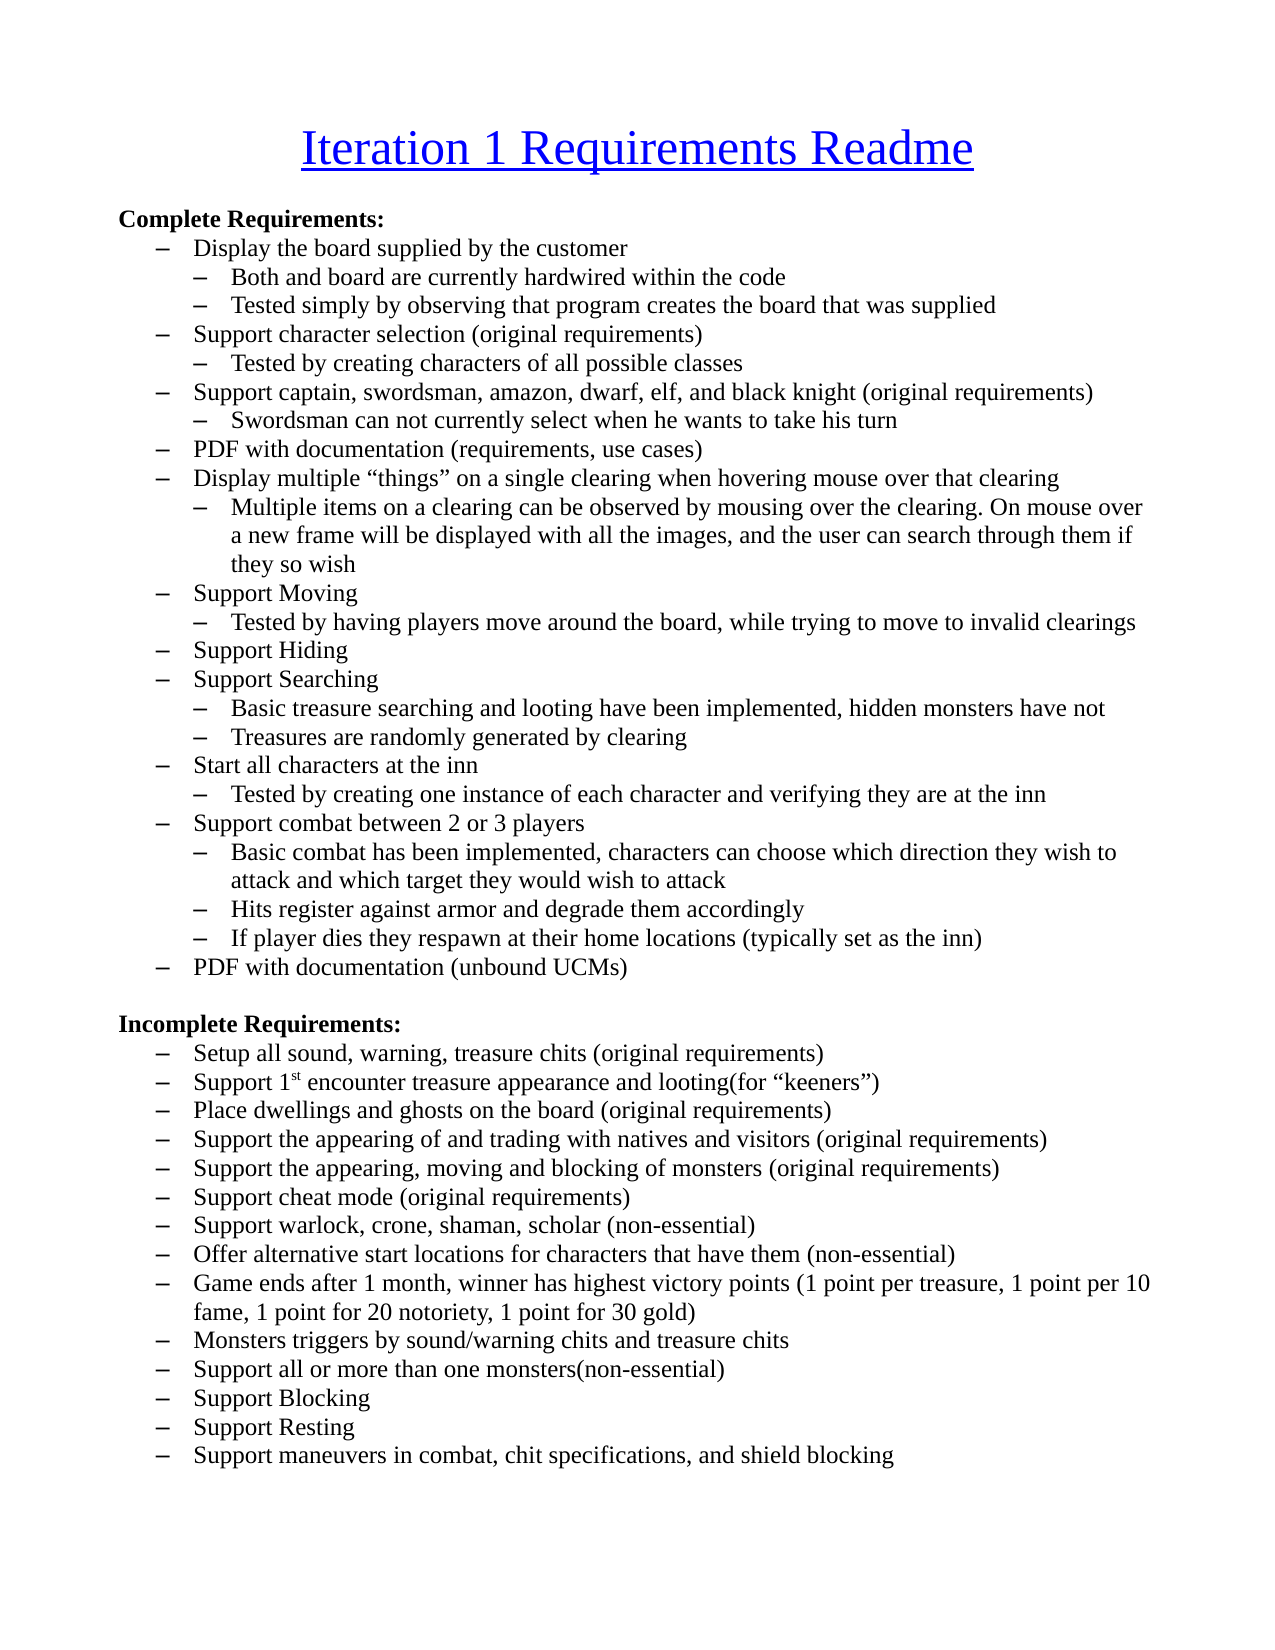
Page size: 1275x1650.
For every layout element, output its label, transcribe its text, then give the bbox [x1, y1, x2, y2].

list Support all or more than one monsters(non-essential) [156, 1354, 1157, 1383]
list Support character selection (original requirements) [156, 319, 1157, 348]
list Support the appearing, moving and blocking of monsters (original requirements) [156, 1153, 1157, 1182]
list Tested simply by observing that program creates the board that was supplied [193, 291, 1157, 319]
text Complete Requirements: [118, 204, 1157, 233]
list PDF with documentation (requirements, use cases) [156, 434, 1157, 463]
list PDF with documentation (unbound UCMs) [156, 952, 1157, 981]
list If player dies they respawn at their home locations (typically set as the inn) [193, 923, 1157, 952]
list Game ends after 1 month, winner has highest victory points (1 point per treasure, 1 point per 10 fame, 1 point for 20 notoriety, 1 point for 30 gold) [156, 1268, 1157, 1326]
list Support the appearing of and trading with natives and visitors (original requirements) [156, 1124, 1157, 1153]
list Offer alternative start locations for characters that have them (non-essential) [156, 1239, 1157, 1268]
list Start all characters at the inn [156, 751, 1157, 779]
list Support Blocking [156, 1383, 1157, 1412]
list Support warlock, crone, shaman, scholar (non-essential) [156, 1211, 1157, 1239]
text Iteration 1 Requirements Readme [118, 118, 1157, 176]
list Hits register against armor and degrade them accordingly [193, 894, 1157, 923]
list Treasures are randomly generated by clearing [193, 722, 1157, 751]
list Support maneuvers in combat, chit specifications, and shield blocking [156, 1441, 1157, 1469]
text Incomplete Requirements: [118, 1009, 1157, 1038]
list Basic combat has been implemented, characters can choose which direction they wish to attack and which target they would wish to attack [193, 837, 1157, 894]
list Place dwellings and ghosts on the board (original requirements) [156, 1096, 1157, 1124]
list Support cheat mode (original requirements) [156, 1182, 1157, 1211]
list Support 1st encounter treasure appearance and looting(for “keeners”) [156, 1067, 1157, 1096]
list Support combat between 2 or 3 players [156, 808, 1157, 837]
list Support Hiding [156, 636, 1157, 664]
list Multiple items on a clearing can be observed by mousing over the clearing. On mouse over a new frame will be displayed with all the images, and the user can search through them if they so wish [193, 492, 1157, 578]
list Support captain, swordsman, amazon, dwarf, elf, and black knight (original requirements) [156, 377, 1157, 406]
list Swordsman can not currently select when he wants to take his turn [193, 406, 1157, 434]
list Support Resting [156, 1412, 1157, 1441]
list Tested by creating one instance of each character and verifying they are at the inn [193, 779, 1157, 808]
list Both and board are currently hardwired within the code [193, 262, 1157, 291]
list Display multiple “things” on a single clearing when hovering mouse over that clearing [156, 463, 1157, 492]
list Tested by having players move around the board, while trying to move to invalid clearings [193, 607, 1157, 636]
list Support Searching [156, 664, 1157, 693]
list Basic treasure searching and looting have been implemented, hidden monsters have not [193, 693, 1157, 722]
list Support Moving [156, 578, 1157, 607]
list Monsters triggers by sound/warning chits and treasure chits [156, 1326, 1157, 1354]
list Display the board supplied by the customer [156, 233, 1157, 262]
list Setup all sound, warning, treasure chits (original requirements) [156, 1038, 1157, 1067]
list Tested by creating characters of all possible classes [193, 348, 1157, 377]
